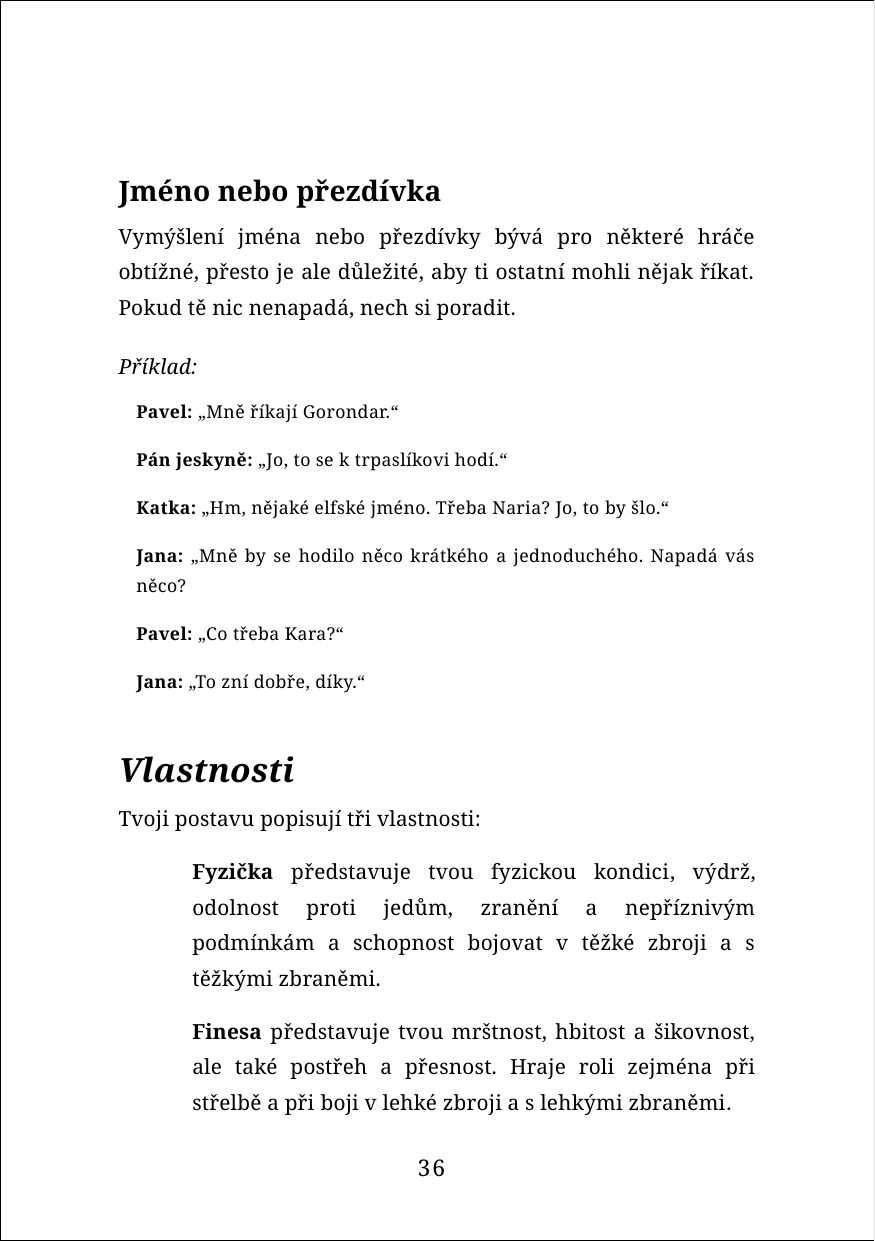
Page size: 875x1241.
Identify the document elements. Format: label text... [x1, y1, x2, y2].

text Jana: „Mně by se hodilo něco krátkého a jednoduchého. Napadá vás něco? [136, 543, 756, 597]
text Příklad: [118, 352, 756, 381]
subtitle Vlastnosti [118, 747, 756, 792]
text Pán jeskyně: „Jo, to se k trpaslíkovi hodí.“ [136, 447, 756, 471]
text Vymýšlení jména nebo přezdívky bývá pro některé hráče obtížné, přesto je ale důležité, aby ti ostatní mohli nějak říkat. Pokud tě nic nenapadá, nech si poradit. [118, 222, 756, 321]
text Katka: „Hm, nějaké elfské jméno. Třeba Naria? Jo, to by šlo.“ [136, 495, 756, 519]
subtitle Jméno nebo přezdívka [118, 172, 756, 210]
text Finesa představuje tvou mrštnost, hbitost a šikovnost, ale také postřeh a přesnost. Hraje roli zejména při střelbě a při boji v lehké zbroji a s lehkými zbraněmi. [192, 1017, 756, 1116]
text Fyzička představuje tvou fyzickou kondici, výdrž, odolnost proti jedům, zranění a nepříznivým podmínkám a schopnost bojovat v těžké zbroji a s těžkými zbraněmi. [192, 857, 756, 992]
text Jana: „To zní dobře, díky.“ [136, 669, 756, 693]
text Pavel: „Co třeba Kara?“ [136, 621, 756, 645]
text Pavel: „Mně říkají Gorondar.“ [136, 399, 756, 423]
text Tvoji postavu popisují tři vlastnosti: [118, 804, 756, 832]
